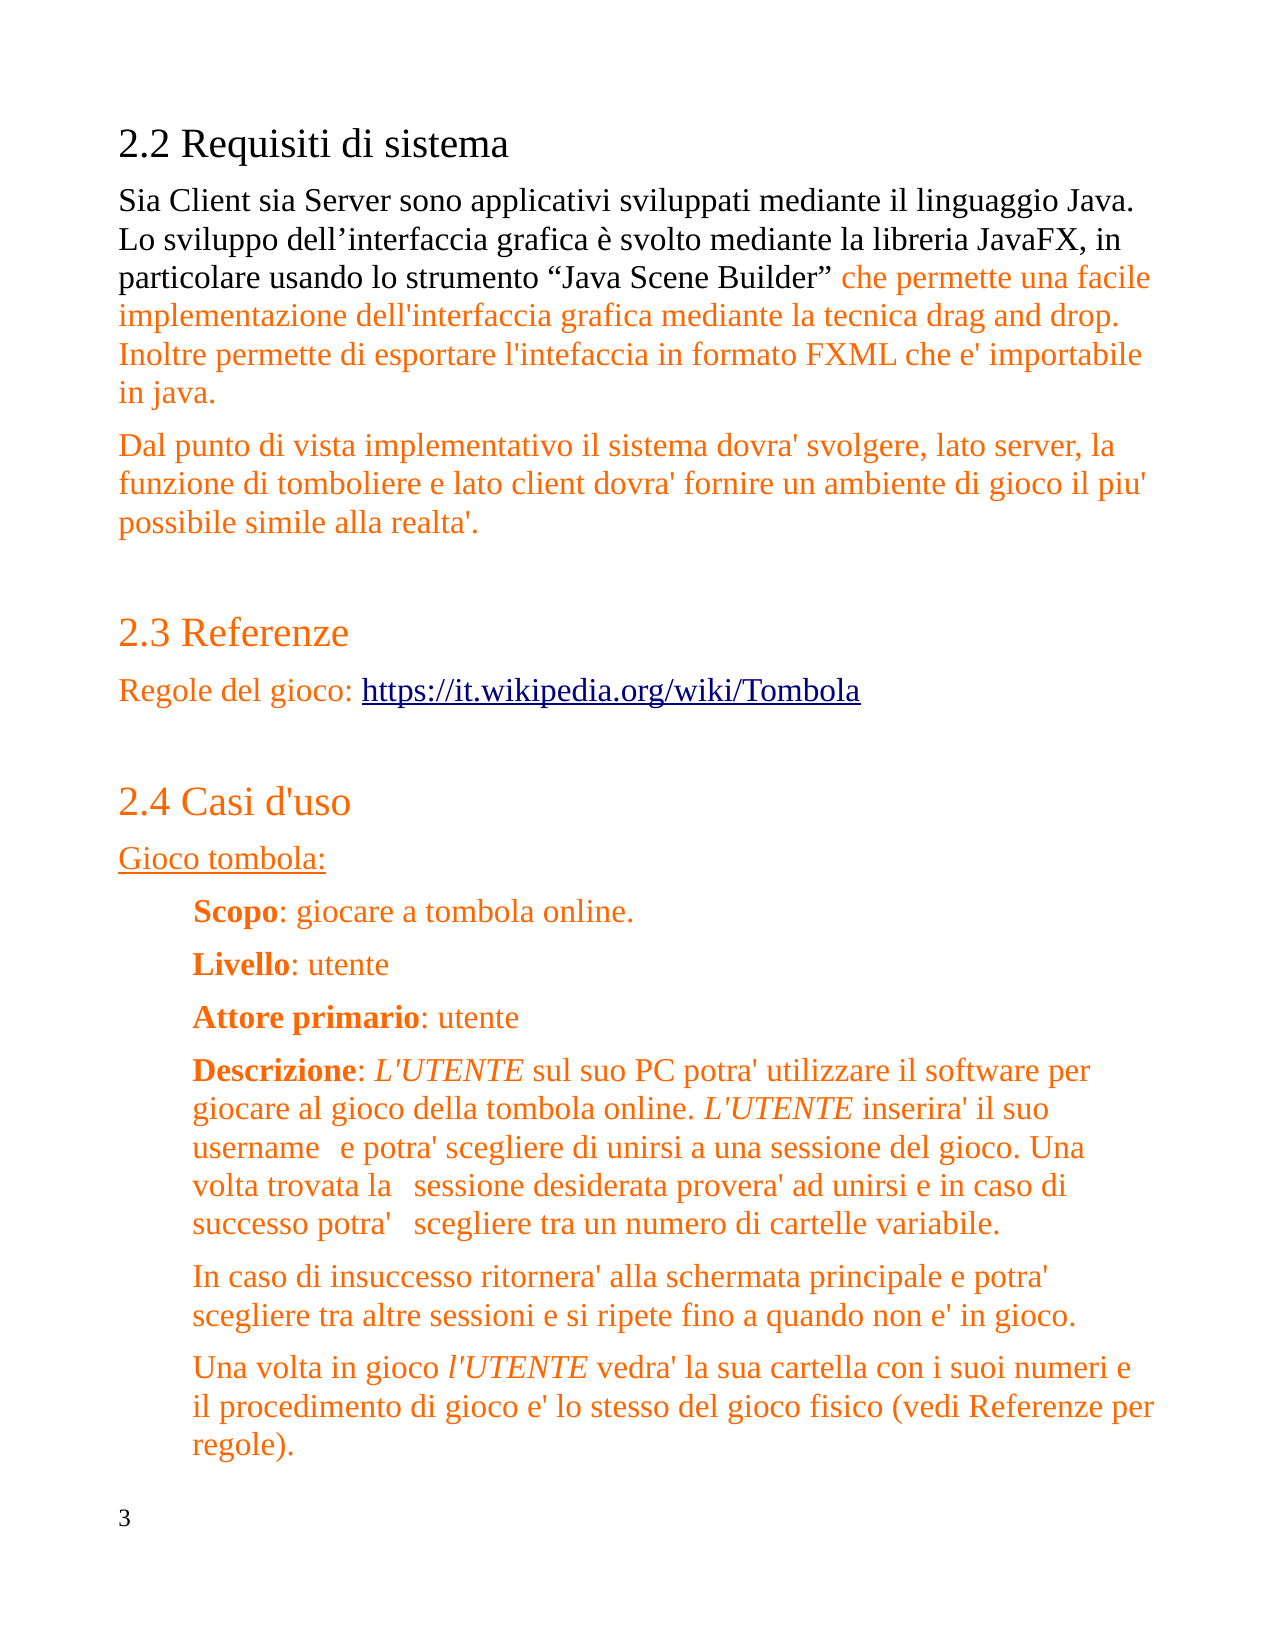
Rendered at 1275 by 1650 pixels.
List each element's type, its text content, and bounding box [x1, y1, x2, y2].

list Scopo: giocare a tombola online. [156, 891, 1157, 930]
text 2.3 Referenze [118, 608, 1157, 656]
text 2.2 Requisiti di sistema [118, 118, 1157, 166]
text Sia Client sia Server sono applicativi sviluppati mediante il linguaggio Java. Lo sviluppo dell’interfaccia grafica è svolto mediante la libreria JavaFX, in particolare usando lo strumento “Java Scene Builder” che permette una facile implementazione dell'interfaccia grafica mediante la tecnica drag and drop. Inoltre permette di esportare l'intefaccia in formato FXML che e' importabile in java. [118, 181, 1157, 411]
text Dal punto di vista implementativo il sistema dovra' svolgere, lato server, la funzione di tomboliere e lato client dovra' fornire un ambiente di gioco il piu' possibile simile alla realta'. [118, 425, 1157, 540]
text Gioco tombola: [118, 838, 1157, 877]
text Una volta in gioco l'UTENTE vedra' la sua cartella con i suoi numeri e il procedimento di gioco e' lo stesso del gioco fisico (vedi Referenze per regole). [118, 1348, 1157, 1463]
text In caso di insuccesso ritornera' alla schermata principale e potra' scegliere tra altre sessioni e si ripete fino a quando non e' in gioco. [118, 1256, 1157, 1333]
text Attore primario: utente [118, 997, 1157, 1036]
text 2.4 Casi d'uso [118, 776, 1157, 824]
text Regole del gioco: https://it.wikipedia.org/wiki/Tombola [118, 670, 1157, 708]
text Descrizione: L'UTENTE sul suo PC potra' utilizzare il software per giocare al gioco della tombola online. L'UTENTE inserira' il suo username e potra' scegliere di unirsi a una sessione del gioco. Una volta trovata la sessione desiderata provera' ad unirsi e in caso di successo potra' scegliere tra un numero di cartelle variabile. [118, 1050, 1157, 1242]
text Livello: utente [118, 944, 1157, 983]
